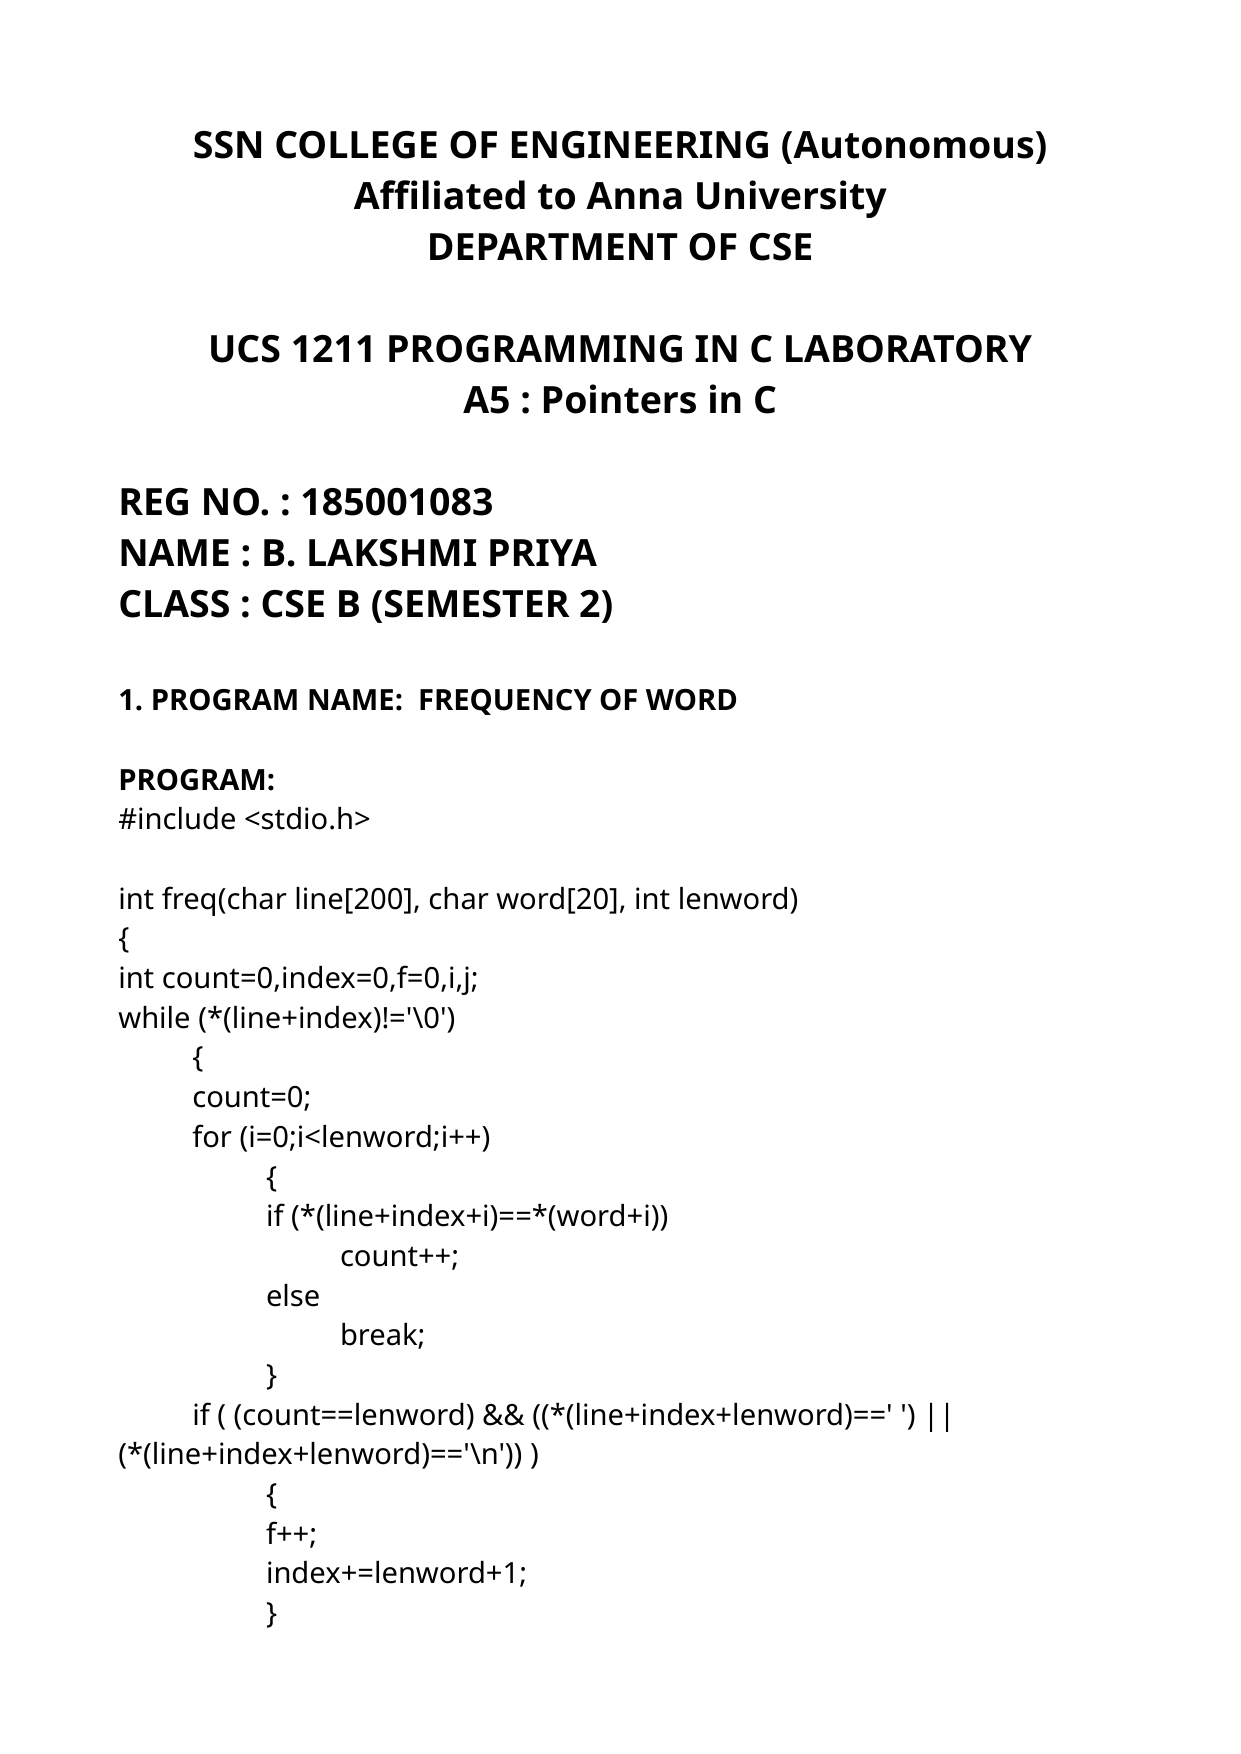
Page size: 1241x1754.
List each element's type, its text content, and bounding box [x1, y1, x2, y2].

text #include <stdio.h> [118, 799, 1122, 838]
text int freq(char line[200], char word[20], int lenword) [118, 878, 1122, 918]
text { [118, 1156, 1122, 1196]
text } [118, 1592, 1122, 1632]
text { [118, 918, 1122, 957]
text f++; [118, 1513, 1122, 1553]
text UCS 1211 PROGRAMMING IN C LABORATORY [118, 322, 1122, 373]
text int count=0,index=0,f=0,i,j; [118, 957, 1122, 997]
text Affiliated to Anna University [118, 169, 1122, 220]
text count++; [118, 1235, 1122, 1275]
text if ( (count==lenword) && ((*(line+index+lenword)==' ') || (*(line+index+lenword)=='\n')) ) [118, 1394, 1122, 1473]
text break; [118, 1314, 1122, 1354]
text A5 : Pointers in C [118, 373, 1122, 424]
text else [118, 1275, 1122, 1314]
text SSN COLLEGE OF ENGINEERING (Autonomous) [118, 118, 1122, 169]
text NAME : B. LAKSHMI PRIYA [118, 526, 1122, 577]
text while (*(line+index)!='\0') [118, 997, 1122, 1037]
text 1. PROGRAM NAME: FREQUENCY OF WORD [118, 679, 1122, 719]
text } [118, 1354, 1122, 1394]
text REG NO. : 185001083 [118, 475, 1122, 526]
text if (*(line+index+i)==*(word+i)) [118, 1196, 1122, 1235]
text index+=lenword+1; [118, 1553, 1122, 1592]
text PROGRAM: [118, 759, 1122, 799]
text { [118, 1037, 1122, 1076]
text { [118, 1473, 1122, 1513]
text count=0; [118, 1076, 1122, 1116]
text for (i=0;i<lenword;i++) [118, 1116, 1122, 1156]
text CLASS : CSE B (SEMESTER 2) [118, 577, 1122, 628]
text DEPARTMENT OF CSE [118, 220, 1122, 271]
